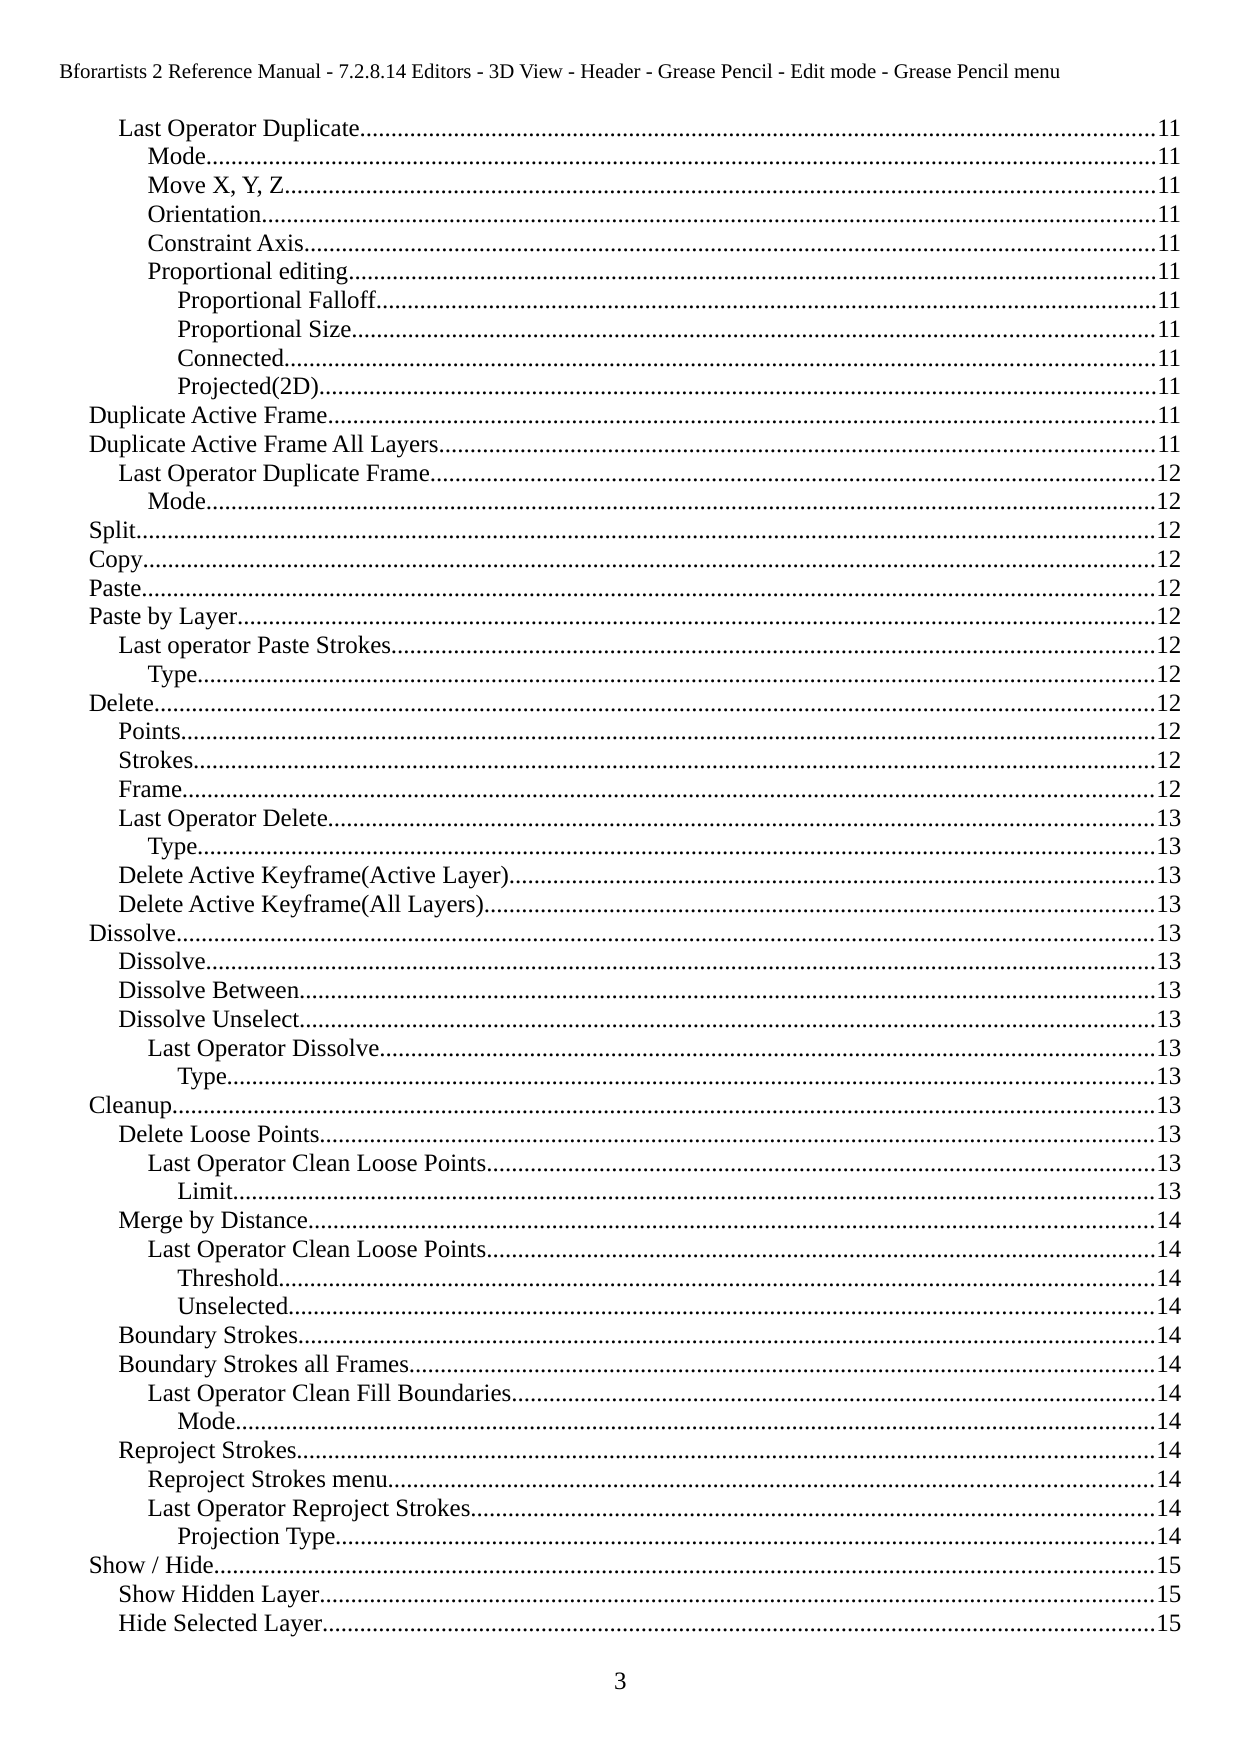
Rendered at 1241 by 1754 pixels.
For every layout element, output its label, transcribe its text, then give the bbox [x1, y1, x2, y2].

text Split 12 [88, 515, 1181, 544]
text Projected(2D) 11 [177, 371, 1181, 400]
text Last Operator Clean Loose Points 14 [147, 1234, 1181, 1263]
text Boundary Strokes all Frames 14 [118, 1349, 1181, 1378]
text Mode 14 [177, 1406, 1181, 1435]
text Strokes 12 [118, 745, 1181, 774]
text Orientation 11 [147, 199, 1181, 228]
text Proportional Falloff 11 [177, 285, 1181, 314]
text Last Operator Duplicate Frame 12 [118, 458, 1181, 486]
text Last Operator Clean Fill Boundaries 14 [147, 1378, 1181, 1406]
text Dissolve Between 13 [118, 975, 1181, 1004]
text Threshold 14 [177, 1263, 1181, 1291]
text Last Operator Delete 13 [118, 803, 1181, 831]
text Mode 12 [147, 486, 1181, 515]
text Duplicate Active Frame 11 [88, 400, 1181, 429]
text Last Operator Duplicate 11 [118, 113, 1181, 141]
text Dissolve Unselect 13 [118, 1004, 1181, 1033]
text Limit 13 [177, 1176, 1181, 1205]
text Mode 11 [147, 141, 1181, 170]
text Reproject Strokes menu 14 [147, 1464, 1181, 1493]
text Last Operator Dissolve 13 [147, 1033, 1181, 1061]
text Points 12 [118, 716, 1181, 745]
text Proportional editing 11 [147, 256, 1181, 285]
text Proportional Size 11 [177, 314, 1181, 343]
text Projection Type 14 [177, 1521, 1181, 1550]
text Duplicate Active Frame All Layers 11 [88, 429, 1181, 458]
text Constraint Axis 11 [147, 228, 1181, 256]
text Delete Active Keyframe(All Layers) 13 [118, 889, 1181, 918]
text Paste by Layer 12 [88, 601, 1181, 630]
text Unselected 14 [177, 1291, 1181, 1320]
text Copy 12 [88, 544, 1181, 573]
text Connected 11 [177, 343, 1181, 371]
text Paste 12 [88, 573, 1181, 601]
text Boundary Strokes 14 [118, 1320, 1181, 1349]
text Hide Selected Layer 15 [118, 1608, 1181, 1636]
text Last Operator Clean Loose Points 13 [147, 1148, 1181, 1176]
text Reproject Strokes 14 [118, 1435, 1181, 1464]
text Dissolve 13 [88, 918, 1181, 946]
text Dissolve 13 [118, 946, 1181, 975]
text Frame 12 [118, 774, 1181, 803]
text Last operator Paste Strokes 12 [118, 630, 1181, 659]
text Last Operator Reproject Strokes 14 [147, 1493, 1181, 1521]
text Delete 12 [88, 688, 1181, 716]
text Cleanup 13 [88, 1090, 1181, 1119]
text Delete Active Keyframe(Active Layer) 13 [118, 860, 1181, 889]
text Merge by Distance 14 [118, 1205, 1181, 1234]
text Move X, Y, Z 11 [147, 170, 1181, 199]
text Show Hidden Layer 15 [118, 1579, 1181, 1608]
text Delete Loose Points 13 [118, 1119, 1181, 1148]
text Type 13 [147, 831, 1181, 860]
text Show / Hide 15 [88, 1550, 1181, 1579]
text Type 12 [147, 659, 1181, 688]
text Type 13 [177, 1061, 1181, 1090]
